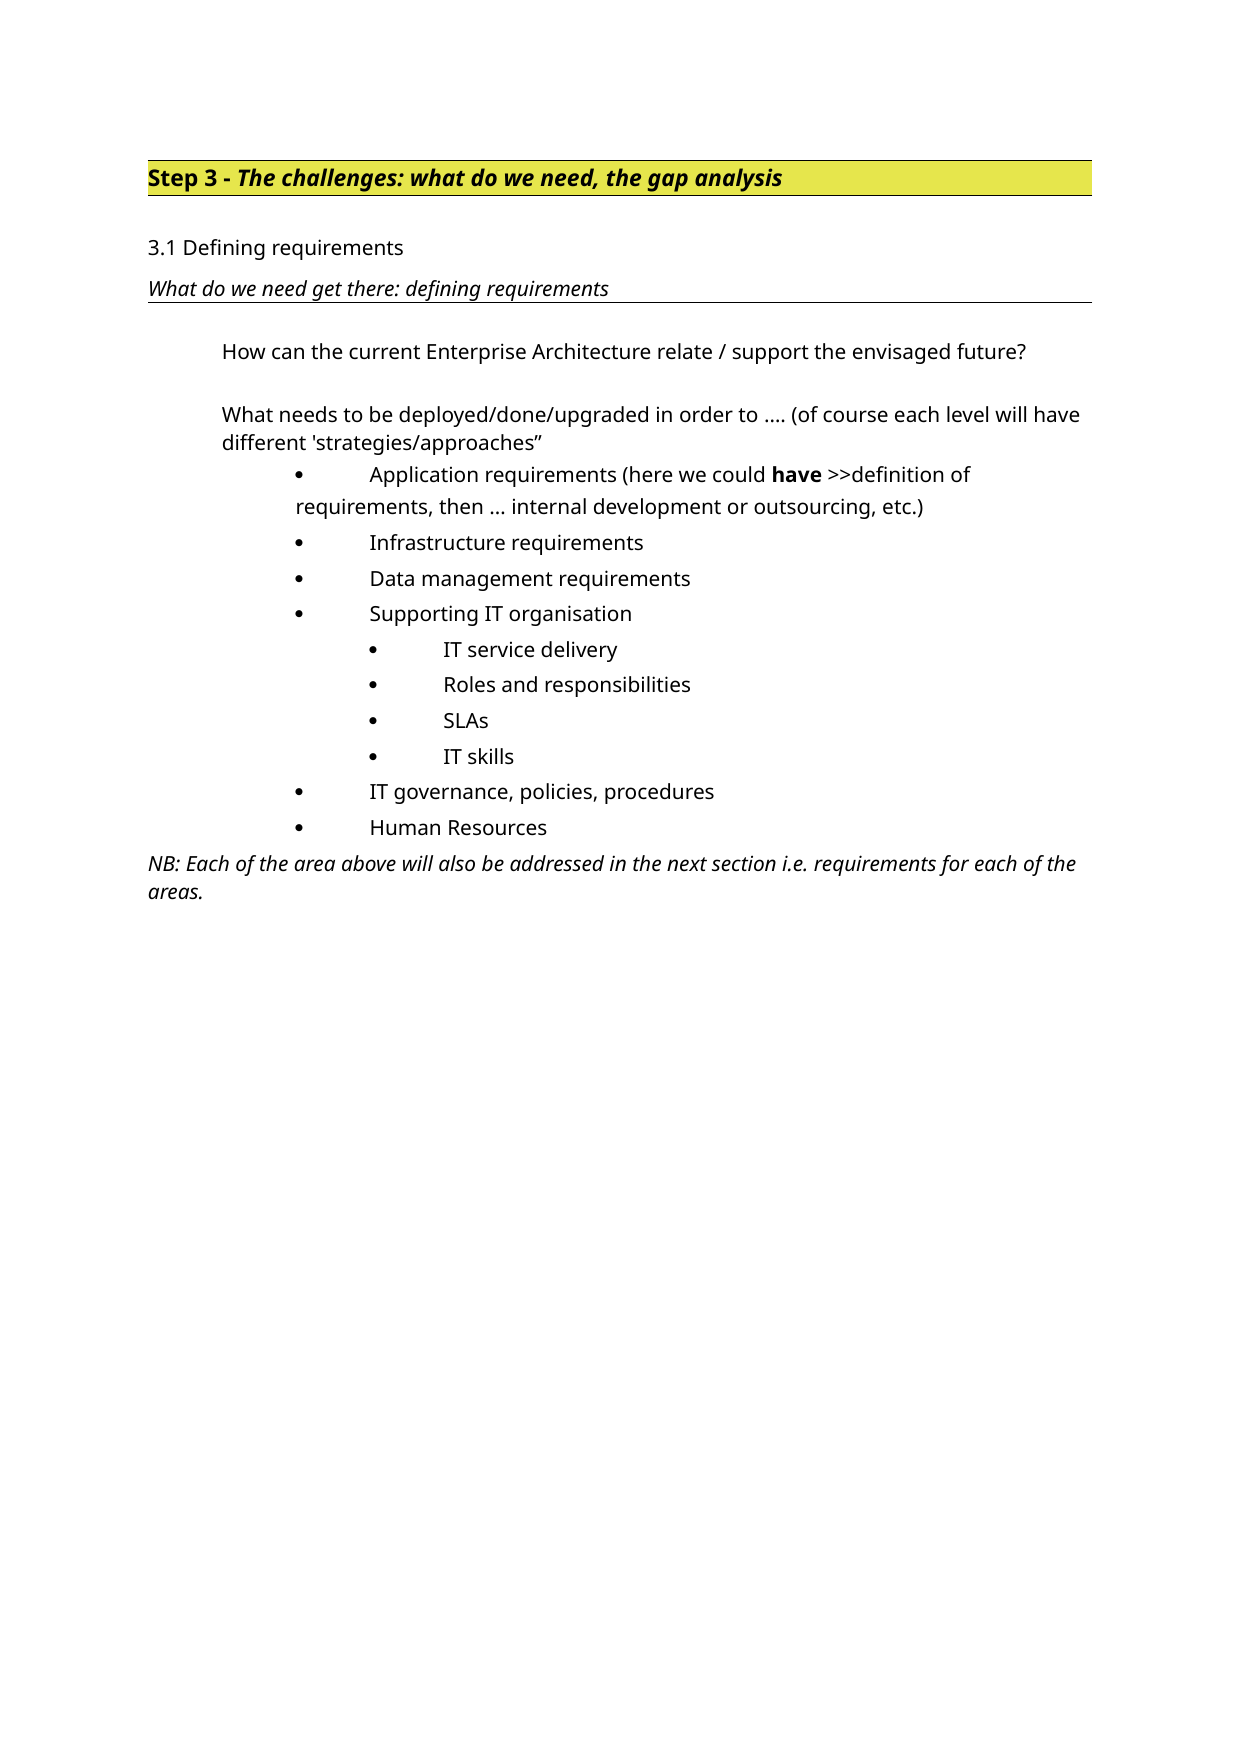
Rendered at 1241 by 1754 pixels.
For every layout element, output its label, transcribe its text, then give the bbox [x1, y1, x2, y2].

list Supporting IT organisation [295, 599, 1092, 628]
list Roles and responsibilities [369, 671, 1092, 699]
subtitle Step 3 - The challenges: what do we need, the gap analysis [148, 161, 1092, 195]
list Application requirements (here we could have >>definition of requirements, then … internal development or outsourcing, etc.) [295, 460, 1092, 521]
list IT skills [369, 742, 1092, 770]
subtitle What do we need get there: defining requirements [148, 274, 1092, 302]
text What needs to be deployed/done/upgraded in order to …. (of course each level will have different 'strategies/approaches” [222, 400, 1092, 457]
list Infrastructure requirements [295, 528, 1092, 556]
text 3.1 Defining requirements [148, 233, 1092, 261]
text NB: Each of the area above will also be addressed in the next section i.e. requirements for each of the areas. [148, 849, 1092, 929]
list Data management requirements [295, 564, 1092, 592]
list Human Resources [295, 813, 1092, 841]
list IT governance, policies, procedures [295, 777, 1092, 806]
list IT service delivery [369, 635, 1092, 663]
list SLAs [369, 706, 1092, 734]
text How can the current Enterprise Architecture relate / support the envisaged future? [222, 337, 1092, 365]
